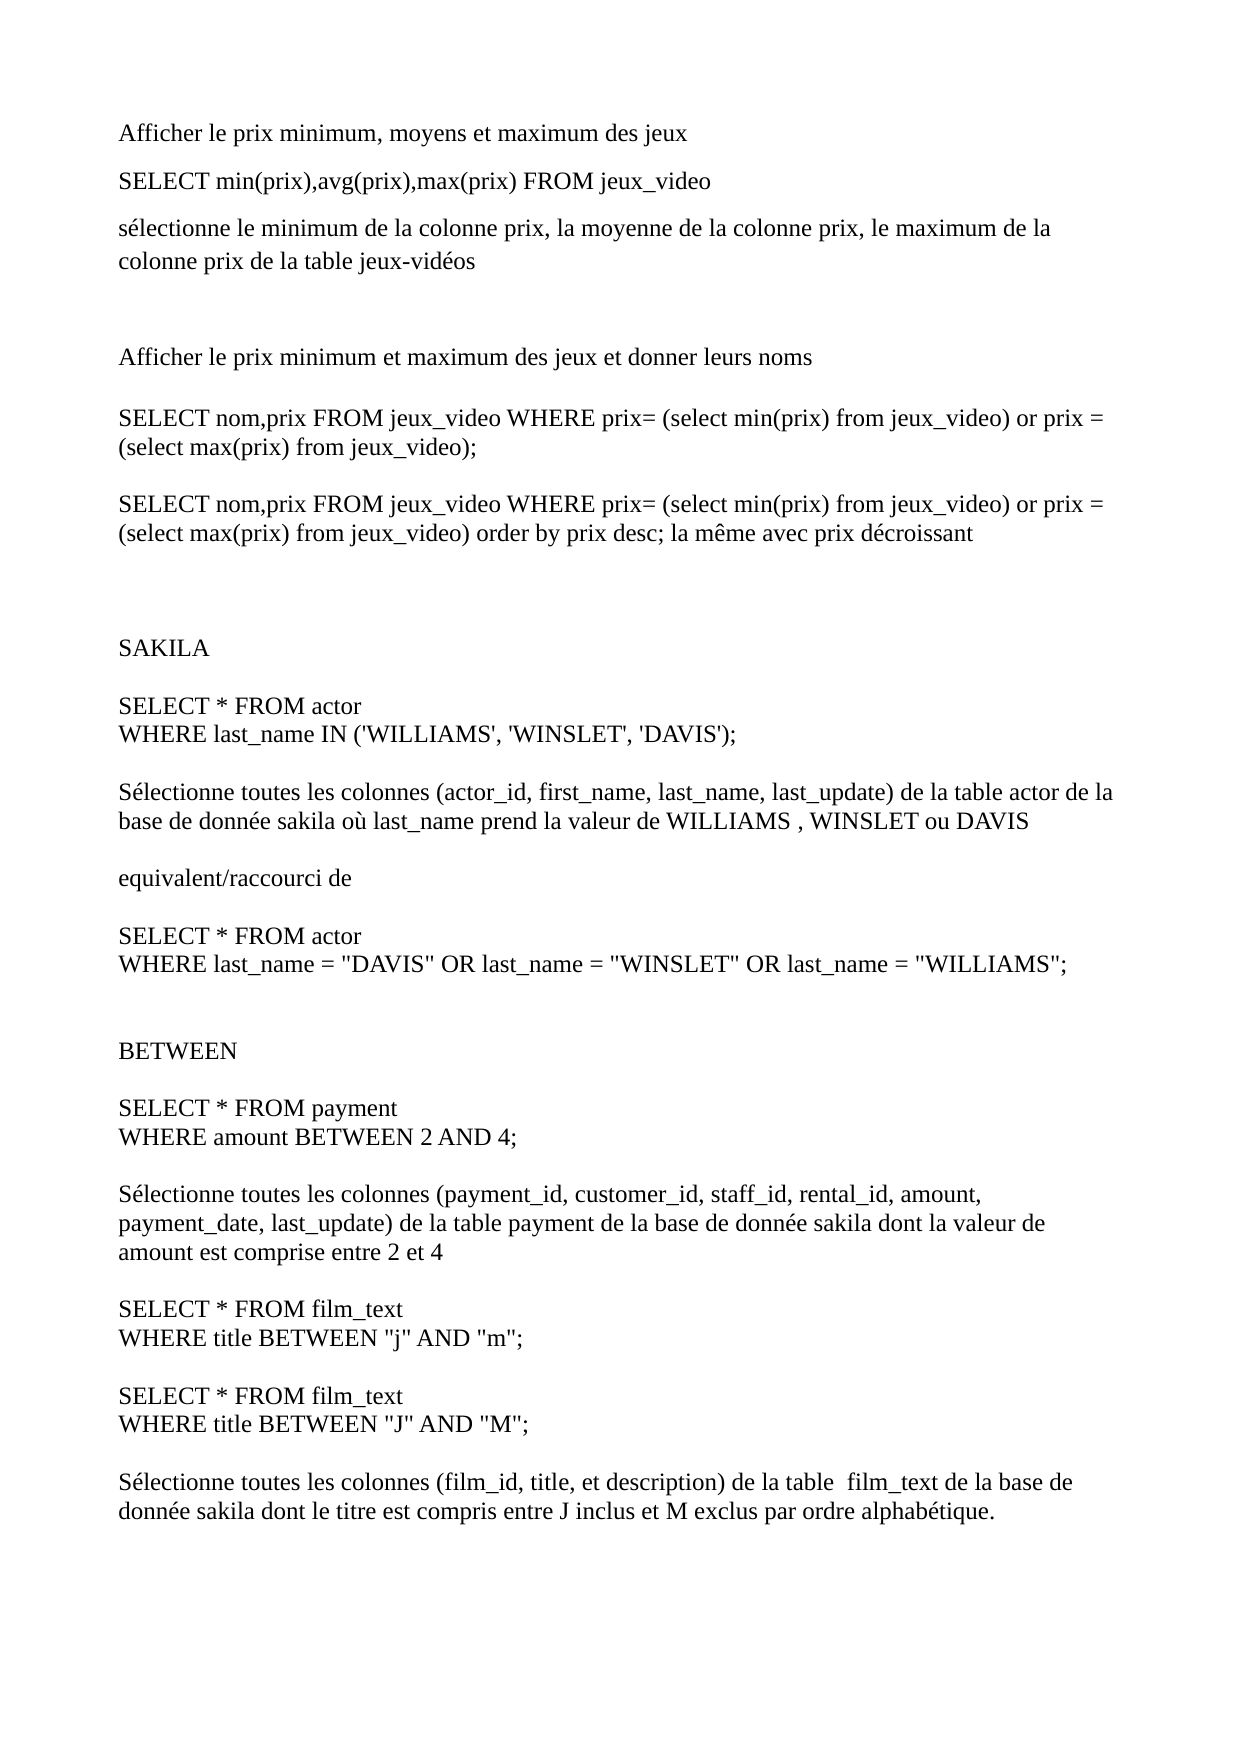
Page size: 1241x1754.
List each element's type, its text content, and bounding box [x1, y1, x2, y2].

text SELECT nom,prix FROM jeux_video WHERE prix= (select min(prix) from jeux_video) or prix = (select max(prix) from jeux_video); [118, 403, 1122, 461]
text Afficher le prix minimum et maximum des jeux et donner leurs noms [118, 342, 1122, 370]
text SELECT * FROM actor WHERE last_name = "DAVIS" OR last_name = "WINSLET" OR last_name = "WILLIAMS"; [118, 921, 1122, 978]
text Sélectionne toutes les colonnes (film_id, title, et description) de la table film_text de la base de donnée sakila dont le titre est compris entre J inclus et M exclus par ordre alphabétique. [118, 1467, 1122, 1524]
text SELECT * FROM payment WHERE amount BETWEEN 2 AND 4; [118, 1093, 1122, 1151]
text SELECT * FROM actor WHERE last_name IN ('WILLIAMS', 'WINSLET', 'DAVIS'); [118, 691, 1122, 748]
text SELECT * FROM film_text WHERE title BETWEEN "J" AND "M"; [118, 1381, 1122, 1438]
text Sélectionne toutes les colonnes (actor_id, first_name, last_name, last_update) de la table actor de la base de donnée sakila où last_name prend la valeur de WILLIAMS , WINSLET ou DAVIS [118, 777, 1122, 834]
text SAKILA [118, 633, 1122, 662]
text Sélectionne toutes les colonnes (payment_id, customer_id, staff_id, rental_id, amount, payment_date, last_update) de la table payment de la base de donnée sakila dont la valeur de amount est comprise entre 2 et 4 [118, 1179, 1122, 1266]
text SELECT * FROM film_text WHERE title BETWEEN "j" AND "m"; [118, 1294, 1122, 1352]
text SELECT min(prix),avg(prix),max(prix) FROM jeux_video [118, 166, 1122, 194]
text sélectionne le minimum de la colonne prix, la moyenne de la colonne prix, le maximum de la colonne prix de la table jeux-vidéos [118, 213, 1122, 275]
text BETWEEN [118, 1036, 1122, 1064]
text equivalent/raccourci de [118, 863, 1122, 892]
text Afficher le prix minimum, moyens et maximum des jeux [118, 118, 1122, 147]
text SELECT nom,prix FROM jeux_video WHERE prix= (select min(prix) from jeux_video) or prix = (select max(prix) from jeux_video) order by prix desc; la même avec prix décroissant [118, 489, 1122, 547]
